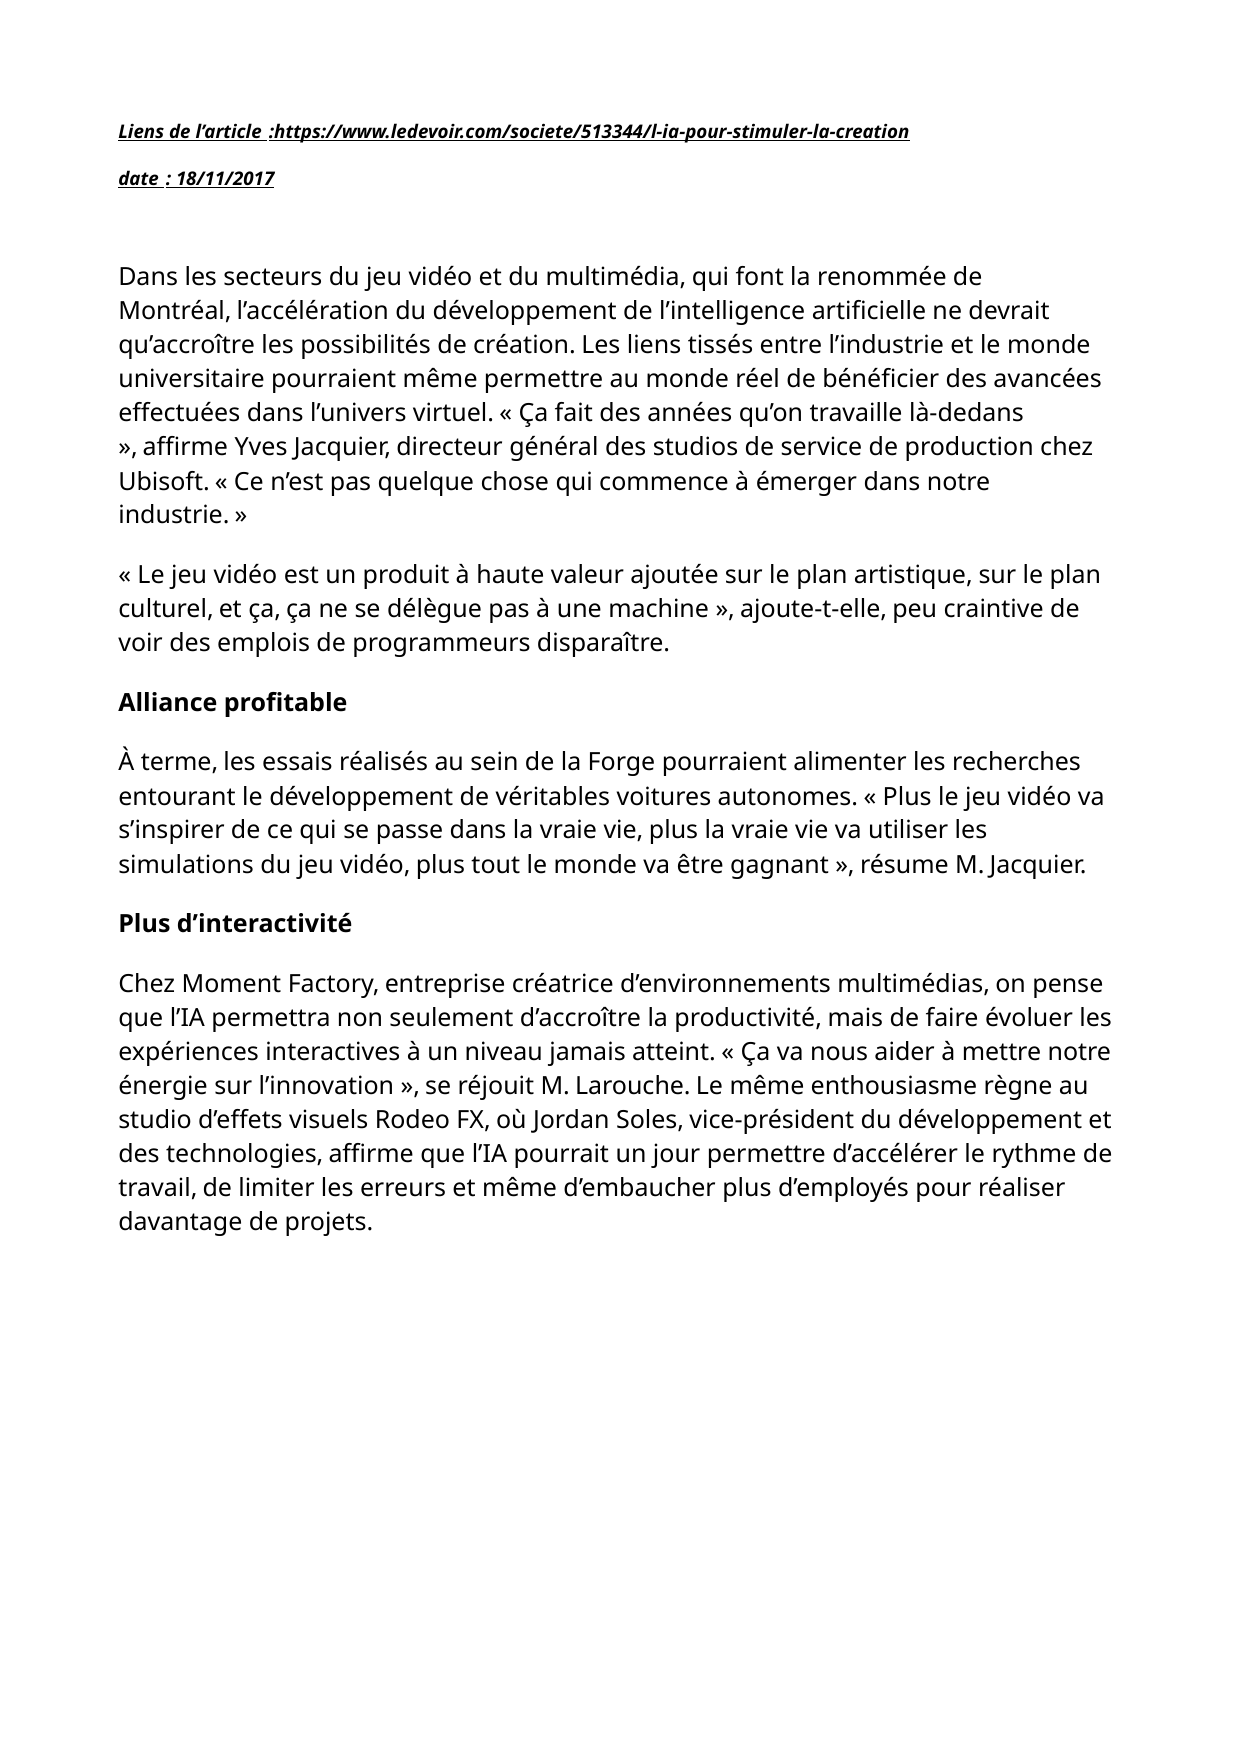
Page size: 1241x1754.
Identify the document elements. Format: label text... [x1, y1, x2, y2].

text Dans les secteurs du jeu vidéo et du multimédia, qui font la renommée de Montréal, l’accélération du développement de l’intelligence artificielle ne devrait qu’accroître les possibilités de création. Les liens tissés entre l’industrie et le monde universitaire pourraient même permettre au monde réel de bénéficier des avancées effectuées dans l’univers virtuel. « Ça fait des années qu’on travaille là-dedans », affirme Yves Jacquier, directeur général des studios de service de production chez Ubisoft. « Ce n’est pas quelque chose qui commence à émerger dans notre industrie. » « Le jeu vidéo est un produit à haute valeur ajoutée sur le plan artistique, sur le plan culturel, et ça, ça ne se délègue pas à une machine », ajoute-t-elle, peu craintive de voir des emplois de programmeurs disparaître. Alliance profitable À terme, les essais réalisés au sein de la Forge pourraient alimenter les recherches entourant le développement de véritables voitures autonomes. « Plus le jeu vidéo va s’inspirer de ce qui se passe dans la vraie vie, plus la vraie vie va utiliser les simulations du jeu vidéo, plus tout le monde va être gagnant », résume M. Jacquier. Plus d’interactivité Chez Moment Factory, entreprise créatrice d’environnements multimédias, on pense que l’IA permettra non seulement d’accroître la productivité, mais de faire évoluer les expériences interactives à un niveau jamais atteint. « Ça va nous aider à mettre notre énergie sur l’innovation », se réjouit M. Larouche. Le même enthousiasme règne au studio d’effets visuels Rodeo FX, où Jordan Soles, vice-président du développement et des technologies, affirme que l’IA pourrait un jour permettre d’accélérer le rythme de travail, de limiter les erreurs et même d’embaucher plus d’employés pour réaliser davantage de projets. [118, 259, 1122, 1296]
text date : 18/11/2017 [118, 165, 1122, 191]
text Liens de l’article :https://www.ledevoir.com/societe/513344/l-ia-pour-stimuler-la-creation [118, 118, 1122, 144]
